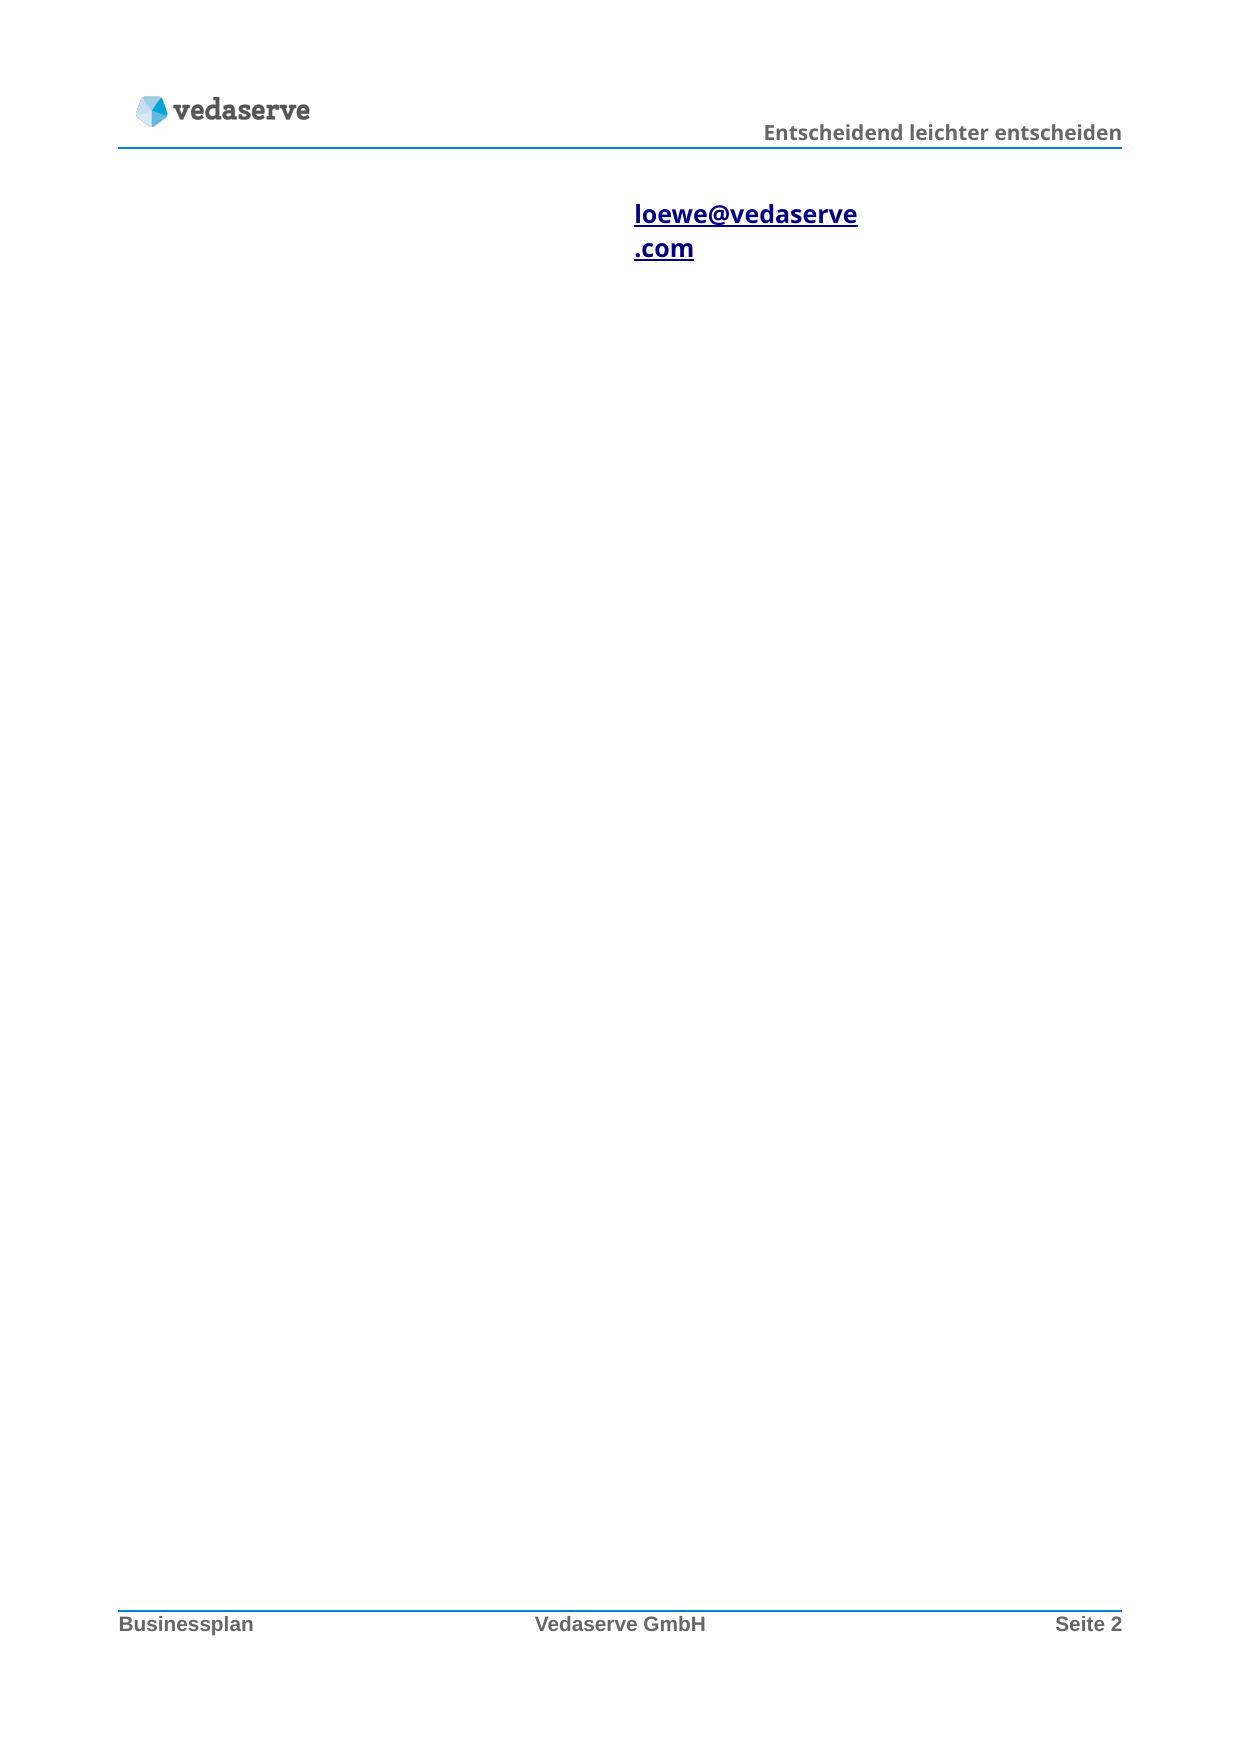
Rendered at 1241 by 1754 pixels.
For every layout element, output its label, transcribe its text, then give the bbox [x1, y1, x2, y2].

picture [119, 67, 327, 157]
table_cell [434, 178, 628, 283]
table_cell loewe@vedaserve.com [628, 178, 870, 283]
